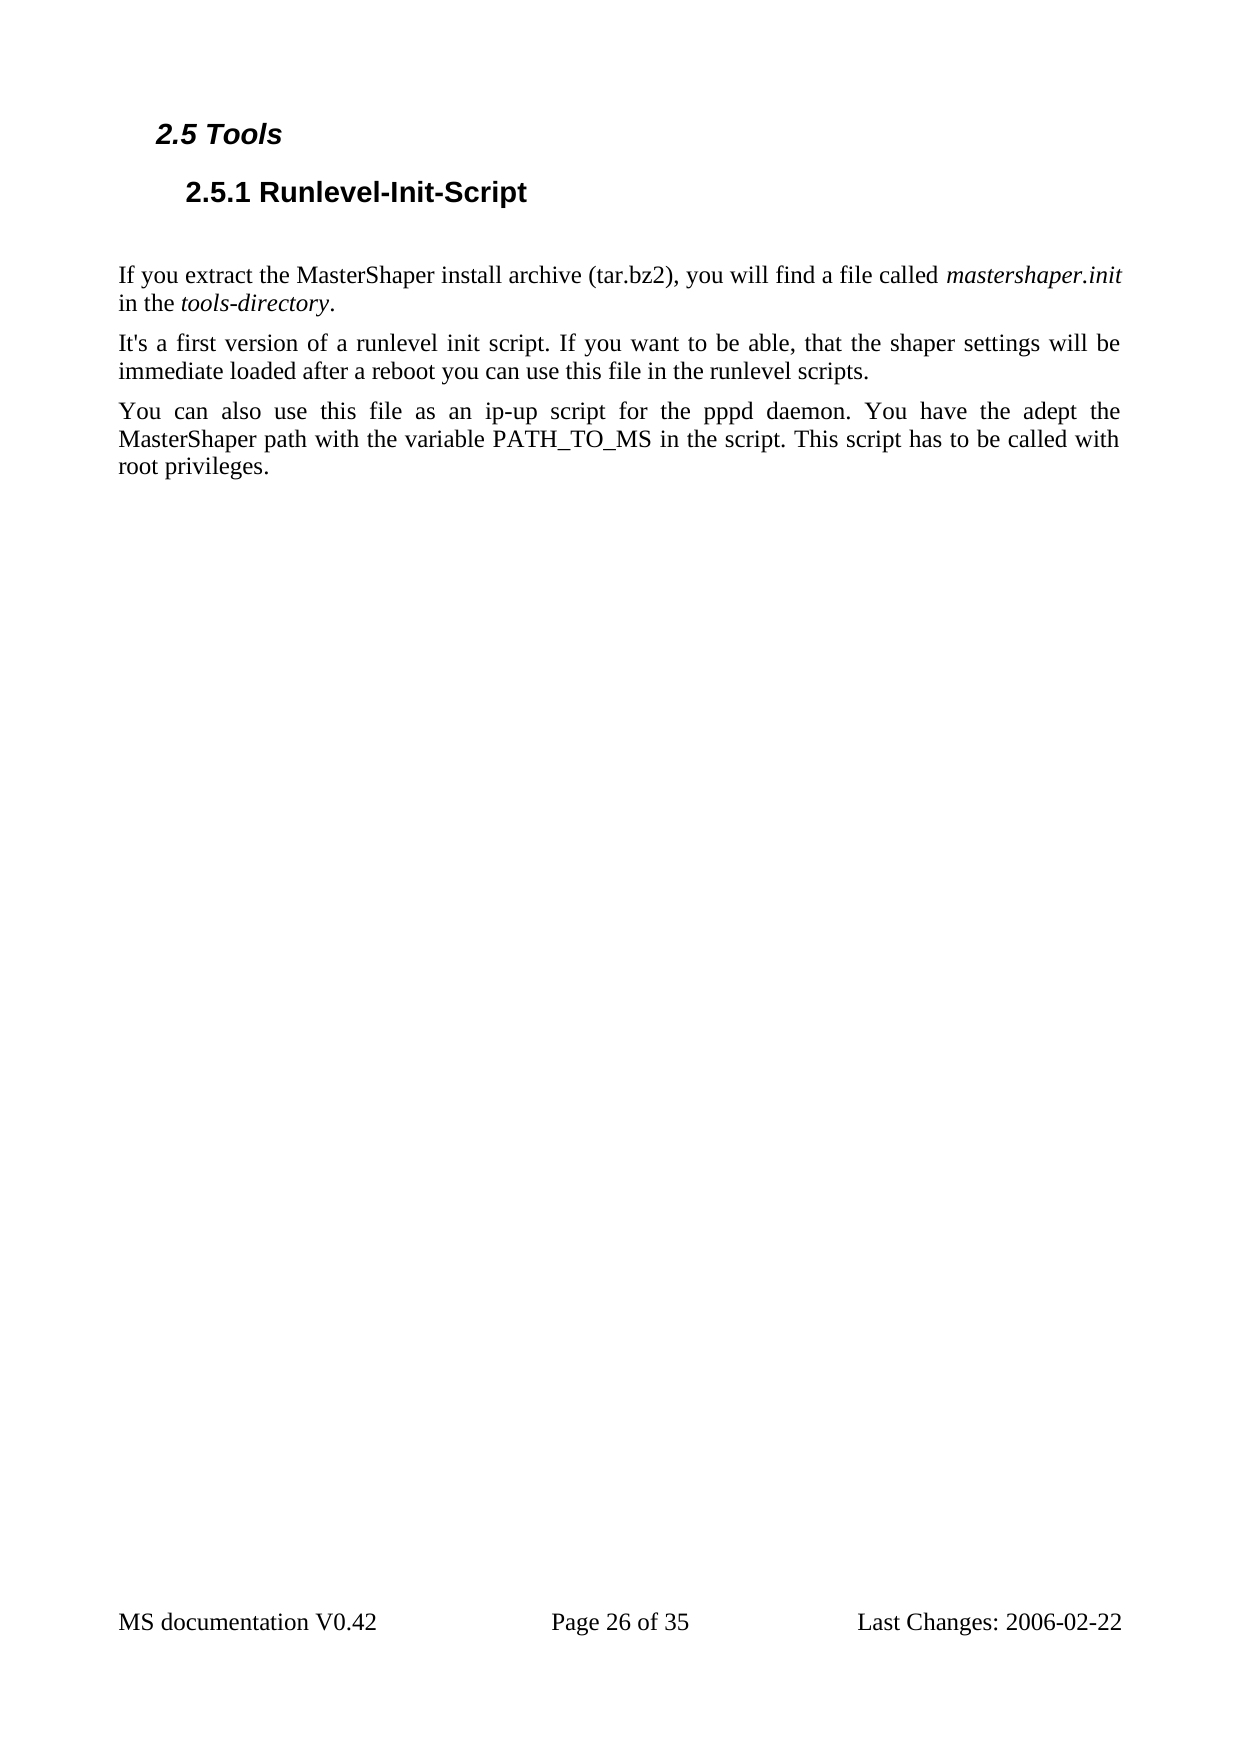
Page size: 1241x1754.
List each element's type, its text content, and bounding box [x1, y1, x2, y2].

text It's a first version of a runlevel init script. If you want to be able, that the shaper settings will be immediate loaded after a reboot you can use this file in the runlevel scripts. [118, 329, 1122, 384]
text If you extract the MasterShaper install archive (tar.bz2), you will find a file called mastershaper.init in the tools-directory. [118, 261, 1122, 317]
subtitle Tools [148, 118, 1122, 151]
subtitle Runlevel-Init-Script [177, 176, 1122, 208]
text You can also use this file as an ip-up script for the pppd daemon. You have the adept the MasterShaper path with the variable PATH_TO_MS in the script. This script has to be called with root privileges. [118, 397, 1122, 480]
